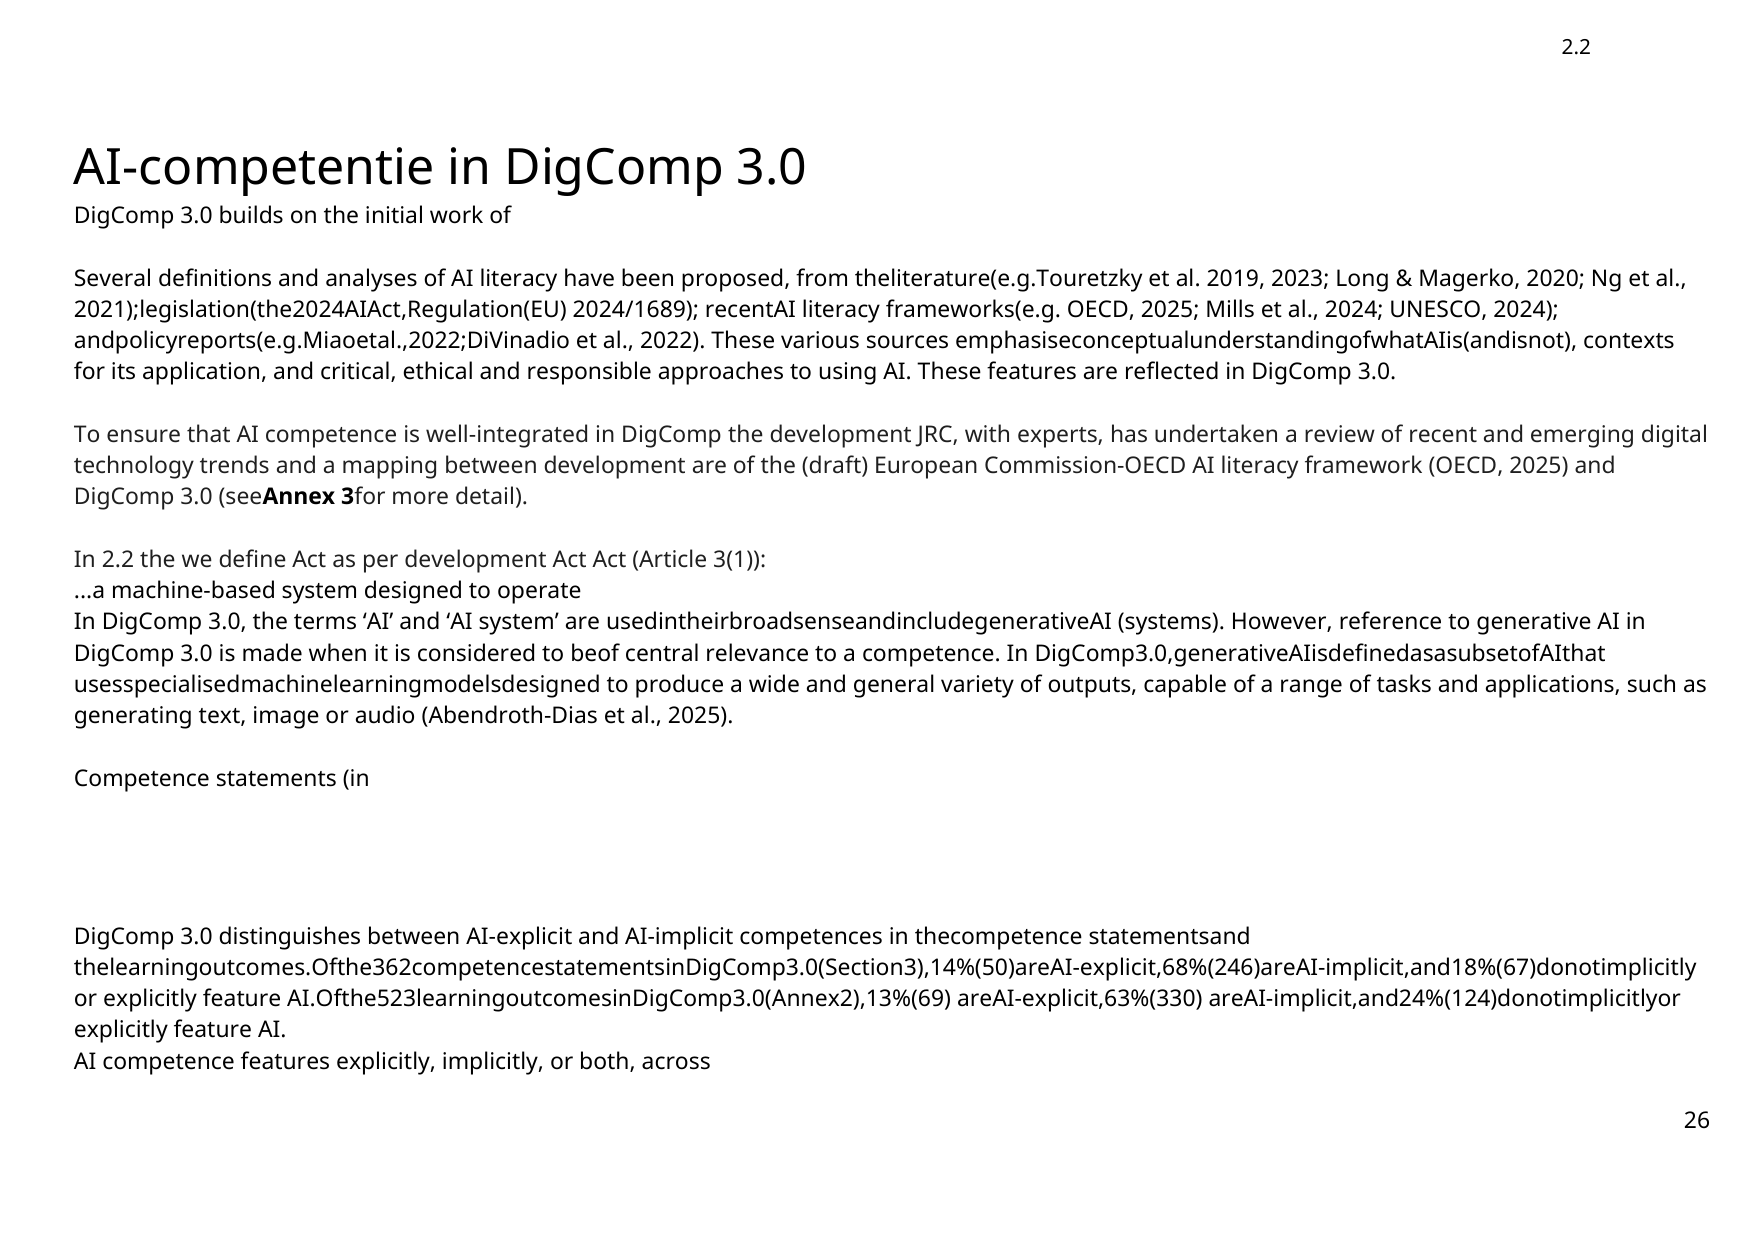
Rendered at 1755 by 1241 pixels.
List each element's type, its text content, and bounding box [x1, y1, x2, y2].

text In 2.2 the we define Act as per development Act Act (Article 3(1)): [74, 543, 1710, 574]
text AI competence features explicitly, implicitly, or both, across [74, 1045, 1710, 1076]
text To ensure that AI competence is well-integrated in DigComp the development JRC, with experts, has undertaken a review of recent and emerging digital technology trends and a mapping between development are of the (draft) European Commission-OECD AI literacy framework (OECD, 2025) and DigComp 3.0 (seeAnnex 3for more detail). [74, 418, 1710, 511]
text ...a machine-based system designed to operate [74, 574, 1710, 605]
text Competence statements (in [74, 761, 1710, 793]
text In DigComp 3.0, the terms ‘AI’ and ‘AI system’ are usedintheirbroadsenseandincludegenerativeAI (systems). However, reference to generative AI in DigComp 3.0 is made when it is considered to beof central relevance to a competence. In DigComp3.0,generativeAIisdefinedasasubsetofAIthat usesspecialisedmachinelearningmodelsdesigned to produce a wide and general variety of outputs, capable of a range of tasks and applications, such as generating text, image or audio (Abendroth-Dias et al., 2025). [74, 605, 1710, 730]
subtitle AI-competentie in DigComp 3.0 [74, 131, 1710, 199]
text DigComp 3.0 builds on the initial work of [74, 199, 1710, 230]
text Several definitions and analyses of AI literacy have been proposed, from theliterature(e.g.Touretzky et al. 2019, 2023; Long & Magerko, 2020; Ng et al., 2021);legislation(the2024AIAct,Regulation(EU) 2024/1689); recentAI literacy frameworks(e.g. OECD, 2025; Mills et al., 2024; UNESCO, 2024); andpolicyreports(e.g.Miaoetal.,2022;DiVinadio et al., 2022). These various sources emphasiseconceptualunderstandingofwhatAIis(andisnot), contexts for its application, and critical, ethical and responsible approaches to using AI. These features are reflected in DigComp 3.0. [74, 261, 1710, 386]
text DigComp 3.0 distinguishes between AI-explicit and AI-implicit competences in thecompetence statementsand thelearningoutcomes.Ofthe362competencestatementsinDigComp3.0(Section3),14%(50)areAI-explicit,68%(246)areAI-implicit,and18%(67)donotimplicitly or explicitly feature AI.Ofthe523learningoutcomesinDigComp3.0(Annex2),13%(69) areAI-explicit,63%(330) areAI-implicit,and24%(124)donotimplicitlyor explicitly feature AI. [74, 920, 1710, 1045]
